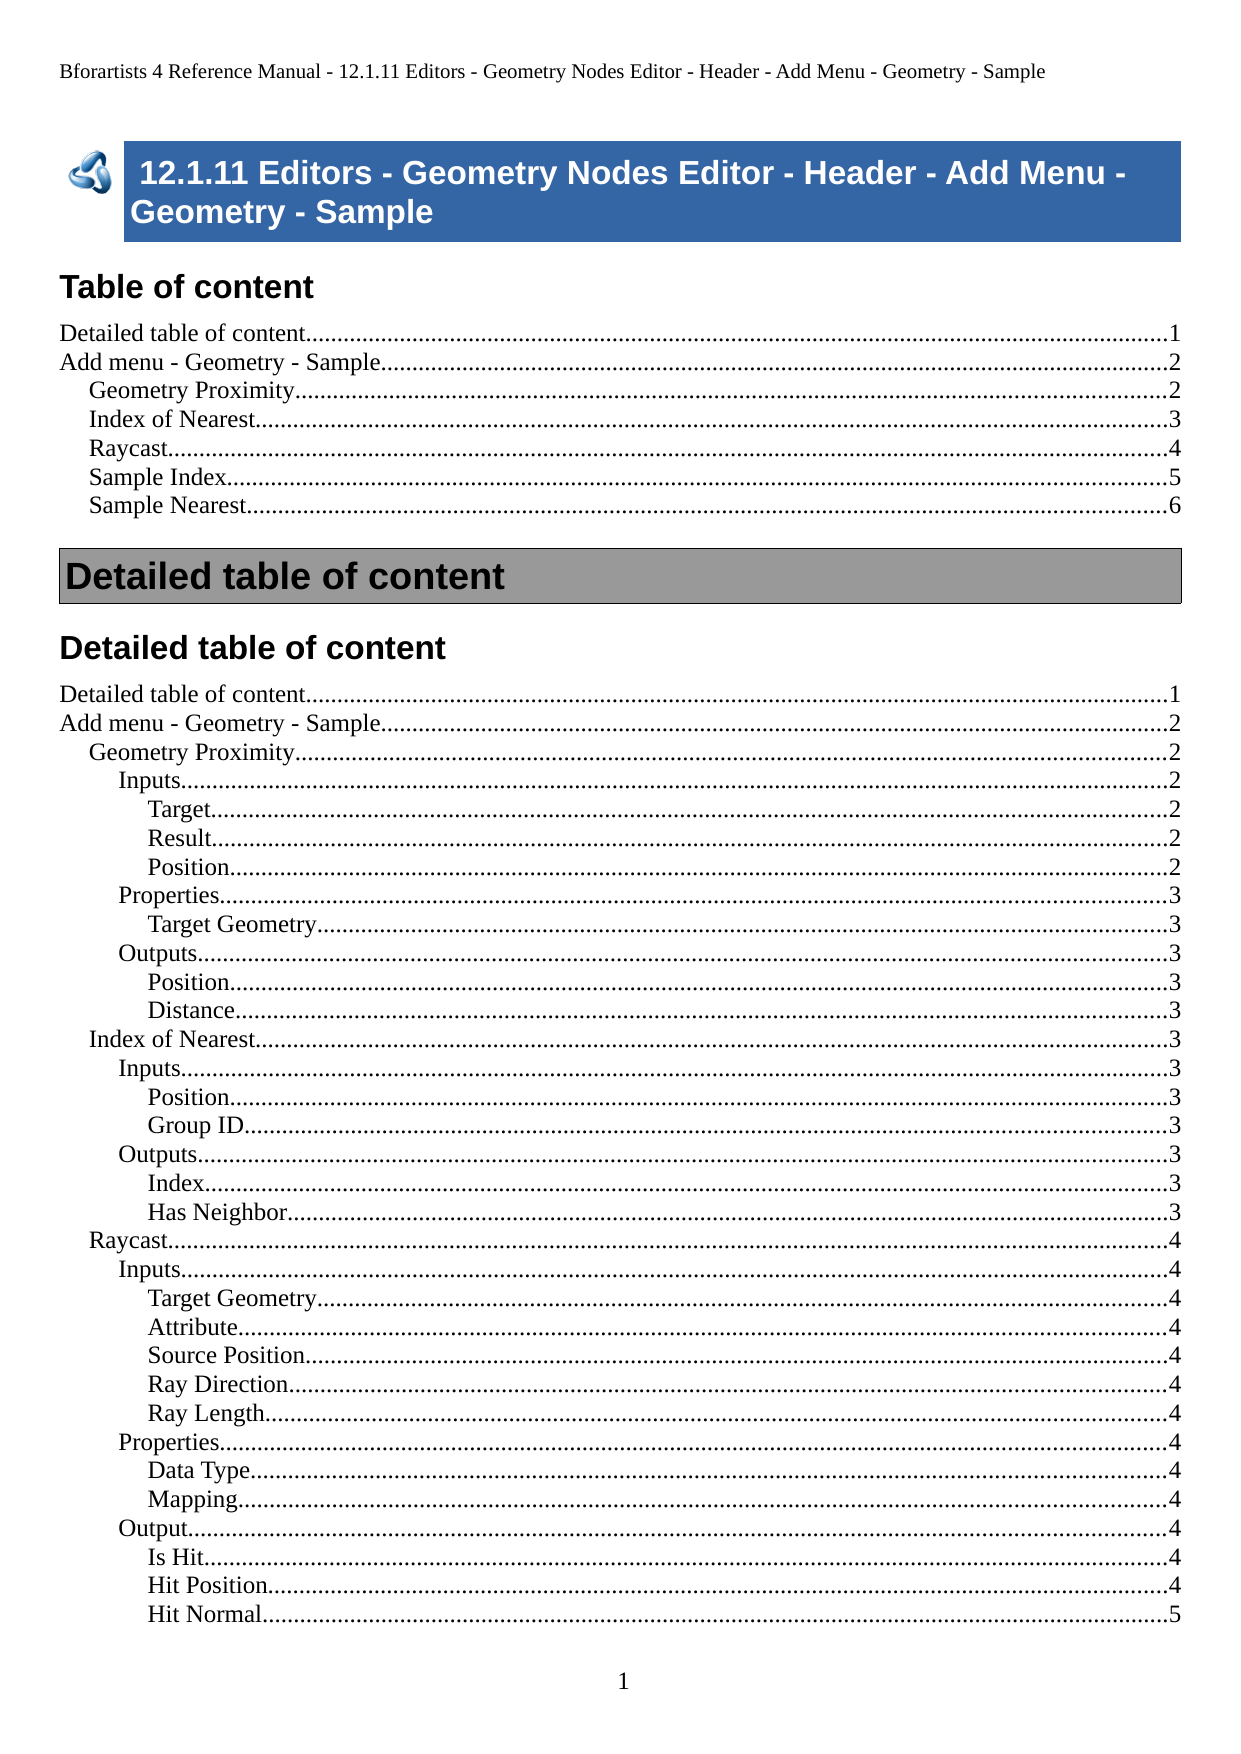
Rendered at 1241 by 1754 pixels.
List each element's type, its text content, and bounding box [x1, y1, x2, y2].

text Properties 4 [118, 1427, 1181, 1455]
text Attribute 4 [147, 1312, 1181, 1340]
text Index of Nearest 3 [88, 1024, 1181, 1053]
table_header 12.1.11 Editors - Geometry Nodes Editor - Header - Add Menu - Geometry - Sample [124, 141, 1181, 242]
text Data Type 4 [147, 1455, 1181, 1484]
text Ray Direction 4 [147, 1369, 1181, 1398]
text Add menu - Geometry - Sample 2 [59, 347, 1181, 375]
text Add menu - Geometry - Sample 2 [59, 708, 1181, 737]
text Inputs 3 [118, 1053, 1181, 1082]
subtitle Table of content [59, 267, 1181, 305]
text Hit Position 4 [147, 1570, 1181, 1599]
text Mapping 4 [147, 1484, 1181, 1513]
text Index 3 [147, 1168, 1181, 1197]
picture [65, 147, 114, 197]
text Inputs 4 [118, 1254, 1181, 1283]
text Properties 3 [118, 880, 1181, 909]
text Sample Nearest 6 [88, 490, 1181, 519]
text Index of Nearest 3 [88, 404, 1181, 433]
text Distance 3 [147, 995, 1181, 1024]
text Group ID 3 [147, 1110, 1181, 1139]
text Result 2 [147, 823, 1181, 852]
text Outputs 3 [118, 938, 1181, 967]
text Is Hit 4 [147, 1542, 1181, 1570]
text Position 3 [147, 1082, 1181, 1110]
text Has Neighbor 3 [147, 1197, 1181, 1225]
text Outputs 3 [118, 1139, 1181, 1168]
text Raycast 4 [88, 433, 1181, 462]
text Inputs 2 [118, 765, 1181, 794]
text Target Geometry 4 [147, 1283, 1181, 1312]
table_header Detailed table of content [60, 549, 1181, 603]
text Output 4 [118, 1513, 1181, 1542]
text Geometry Proximity 2 [88, 737, 1181, 765]
text Position 2 [147, 852, 1181, 880]
text Geometry Proximity 2 [88, 375, 1181, 404]
text Target 2 [147, 794, 1181, 823]
text Detailed table of content 1 [59, 318, 1181, 347]
text Detailed table of content 1 [59, 679, 1181, 708]
text Source Position 4 [147, 1340, 1181, 1369]
text Raycast 4 [88, 1225, 1181, 1254]
text Hit Normal 5 [147, 1599, 1181, 1628]
table_header [59, 141, 124, 242]
text Position 3 [147, 967, 1181, 995]
text Sample Index 5 [88, 462, 1181, 490]
text Target Geometry 3 [147, 909, 1181, 938]
text Ray Length 4 [147, 1398, 1181, 1427]
subtitle Detailed table of content [59, 628, 1181, 667]
